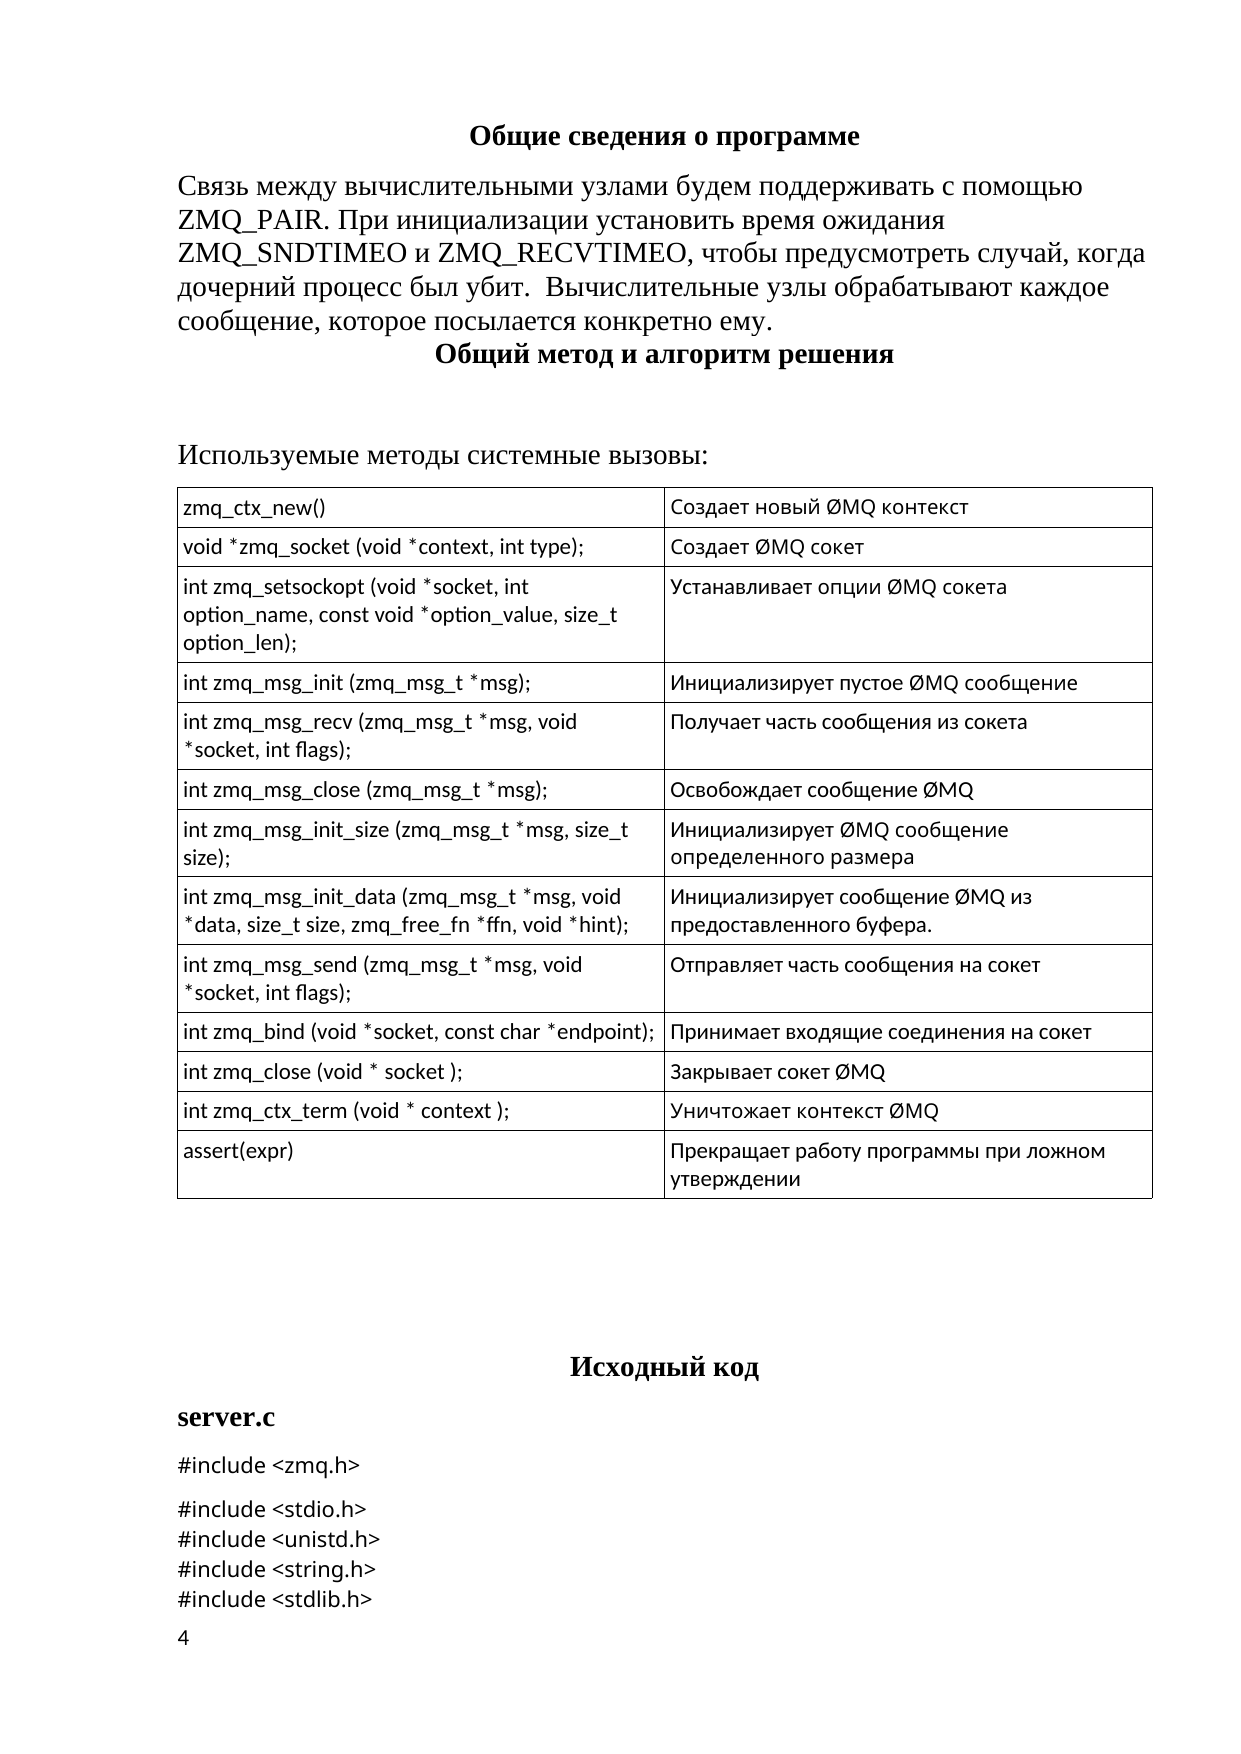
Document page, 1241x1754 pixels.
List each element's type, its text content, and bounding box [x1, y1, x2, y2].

table_cell int zmq_msg_recv (zmq_msg_t *msg, void *socket, int flags); [178, 703, 664, 769]
table_cell Уничтожает контекст ØMQ [665, 1092, 1152, 1130]
table_cell Инициализирует ØMQ сообщение определенного размера [665, 810, 1152, 876]
table_cell int zmq_msg_init_data (zmq_msg_t *msg, void *data, size_t size, zmq_free_fn *ffn, void *hint); [178, 877, 664, 944]
text #include <stdio.h> [177, 1494, 1152, 1524]
table_cell int zmq_close (void * socket ); [178, 1052, 664, 1091]
text Связь между вычислительными узлами будем поддерживать с помощью ZMQ_PAIR. При инициализации установить время ожидания ZMQ_SNDTIMEO и ZMQ_RECVTIMEO, чтобы предусмотреть случай, когда дочерний процесс был убит. Вычислительные узлы обрабатывают каждое сообщение, которое посылается конкретно ему. [177, 168, 1152, 336]
table_cell void *zmq_socket (void *context, int type); [178, 528, 664, 566]
table_cell Инициализирует пустое ØMQ сообщение [665, 663, 1152, 702]
table_cell Освобождает сообщение ØMQ [665, 770, 1152, 809]
table_header Создает новый ØMQ контекст [665, 488, 1152, 527]
table_cell Инициализирует сообщение ØMQ из предоставленного буфера. [665, 877, 1152, 944]
table_cell int zmq_ctx_term (void * context ); [178, 1092, 664, 1130]
list Используемые методы системные вызовы: [177, 437, 1152, 470]
text server.c [177, 1399, 1152, 1433]
table_cell Устанавливает опции ØMQ сокета [665, 567, 1152, 662]
text Исходный код [177, 1349, 1152, 1383]
table_cell Прекращает работу программы при ложном утверждении [665, 1131, 1152, 1198]
text #include <string.h> [177, 1554, 1152, 1584]
text #include <unistd.h> [177, 1524, 1152, 1554]
table_cell assert(expr) [178, 1131, 664, 1198]
table_cell int zmq_msg_close (zmq_msg_t *msg); [178, 770, 664, 809]
table_header zmq_ctx_new() [178, 488, 664, 527]
text #include <stdlib.h> [177, 1584, 1152, 1613]
text Общие сведения о программе [177, 118, 1152, 152]
table_cell Создает ØMQ сокет [665, 528, 1152, 566]
table_cell Принимает входящие соединения на сокет [665, 1013, 1152, 1051]
table_cell Отправляет часть сообщения на сокет [665, 945, 1152, 1012]
table_cell int zmq_bind (void *socket, const char *endpoint); [178, 1013, 664, 1051]
table_cell Получает часть сообщения из сокета [665, 703, 1152, 769]
table_cell int zmq_msg_send (zmq_msg_t *msg, void *socket, int flags); [178, 945, 664, 1012]
table_cell Закрывает сокет ØMQ [665, 1052, 1152, 1091]
text Общий метод и алгоритм решения [177, 336, 1152, 370]
table_cell int zmq_msg_init_size (zmq_msg_t *msg, size_t size); [178, 810, 664, 876]
text #include <zmq.h> [177, 1450, 1152, 1479]
table_cell int zmq_setsockopt (void *socket, int option_name, const void *option_value, size_t option_len); [178, 567, 664, 662]
table_cell int zmq_msg_init (zmq_msg_t *msg); [178, 663, 664, 702]
